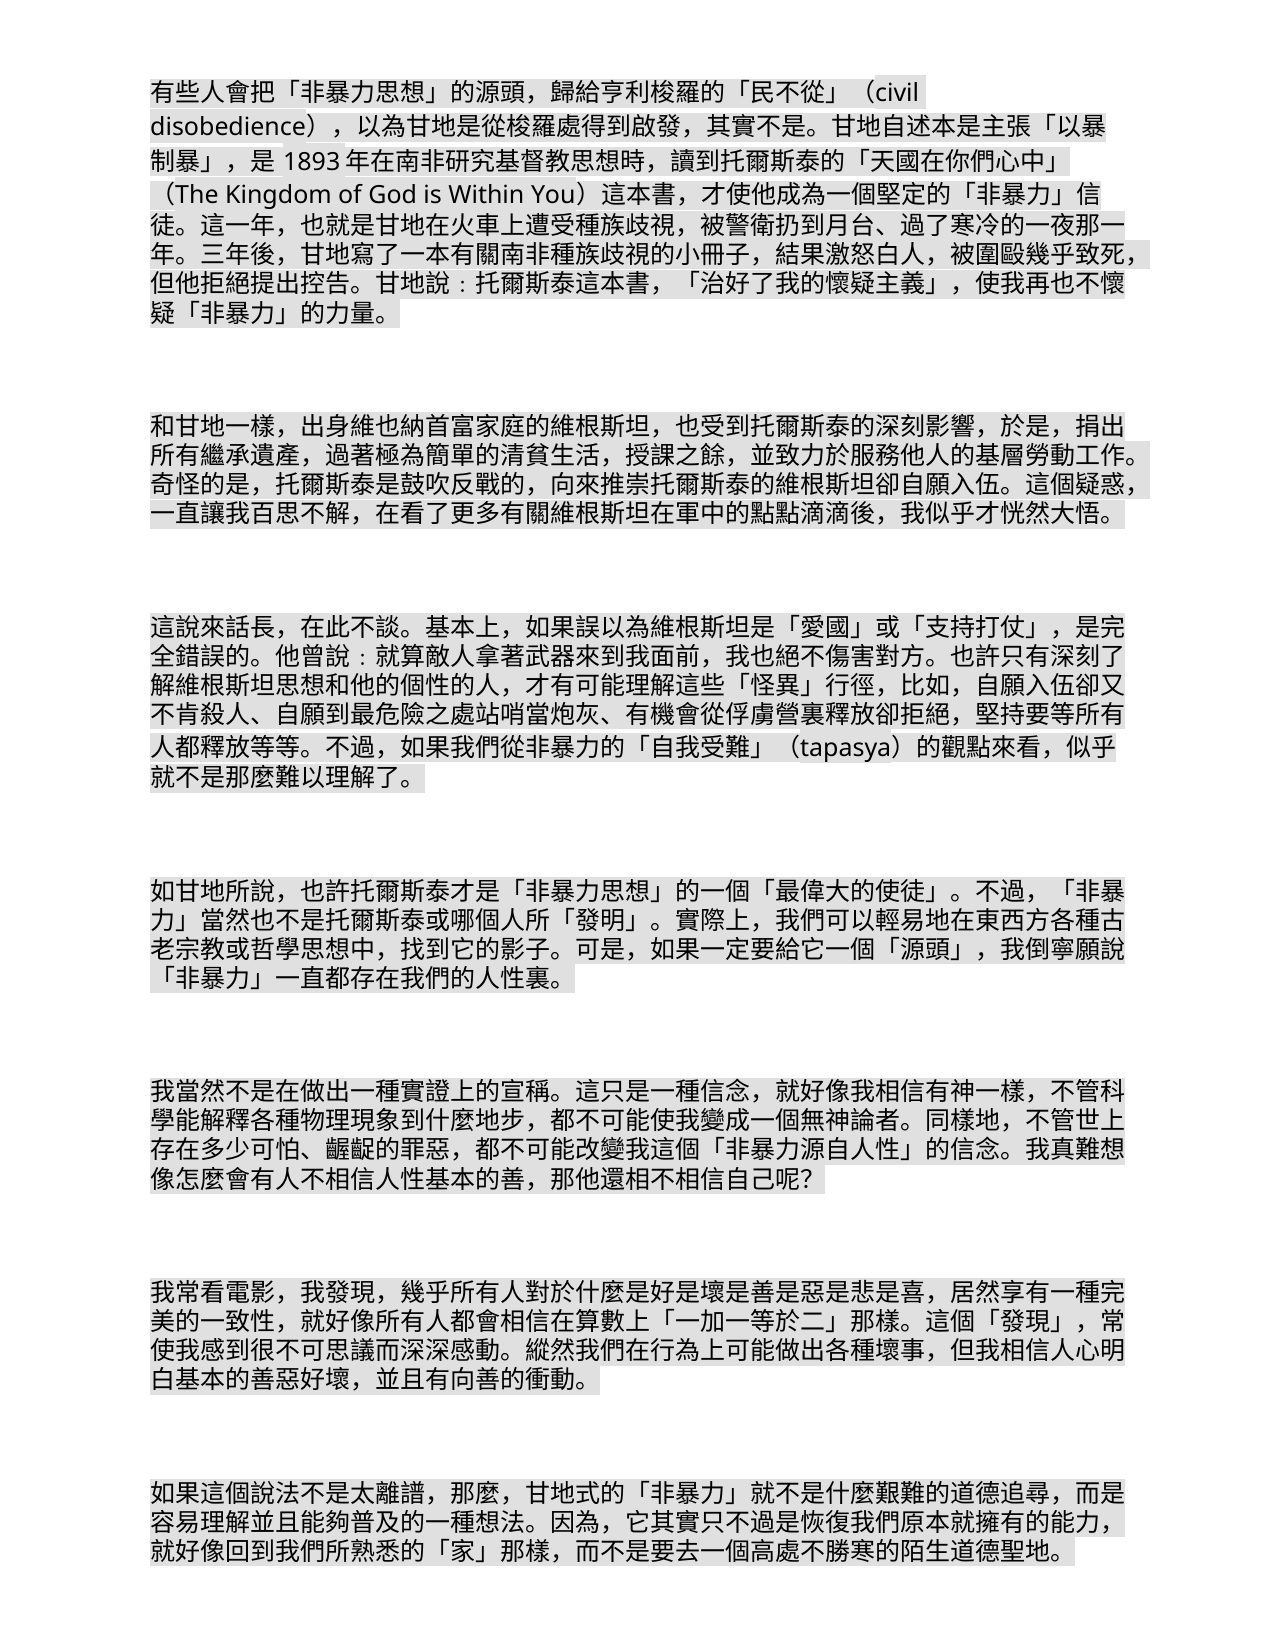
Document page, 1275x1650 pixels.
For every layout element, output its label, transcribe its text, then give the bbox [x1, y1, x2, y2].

text 我常看電影，我發現，幾乎所有人對於什麼是好是壞是善是惡是悲是喜，居然享有一種完美的一致性，就好像所有人都會相信在算數上「一加一等於二」那樣。這個「發現」，常使我感到很不可思議而深深感動。縱然我們在行為上可能做出各種壞事，但我相信人心明白基本的善惡好壞，並且有向善的衝動。 [150, 1278, 1125, 1395]
text 我當然不是在做出一種實證上的宣稱。這只是一種信念，就好像我相信有神一樣，不管科學能解釋各種物理現象到什麼地步，都不可能使我變成一個無神論者。同樣地，不管世上存在多少可怕、齷齪的罪惡，都不可能改變我這個「非暴力源自人性」的信念。我真難想像怎麼會有人不相信人性基本的善，那他還相不相信自己呢？ [150, 1077, 1125, 1194]
text 和甘地一樣，出身維也納首富家庭的維根斯坦，也受到托爾斯泰的深刻影響，於是，捐出所有繼承遺產，過著極為簡單的清貧生活，授課之餘，並致力於服務他人的基層勞動工作。奇怪的是，托爾斯泰是鼓吹反戰的，向來推崇托爾斯泰的維根斯坦卻自願入伍。這個疑惑，一直讓我百思不解，在看了更多有關維根斯坦在軍中的點點滴滴後，我似乎才恍然大悟。 [150, 412, 1125, 529]
text 這說來話長，在此不談。基本上，如果誤以為維根斯坦是「愛國」或「支持打仗」，是完全錯誤的。他曾說﹕就算敵人拿著武器來到我面前，我也絕不傷害對方。也許只有深刻了解維根斯坦思想和他的個性的人，才有可能理解這些「怪異」行徑，比如，自願入伍卻又不肯殺人、自願到最危險之處站哨當炮灰、有機會從俘虜營裏釋放卻拒絕，堅持要等所有人都釋放等等。不過，如果我們從非暴力的「自我受難」（tapasya）的觀點來看，似乎就不是那麼難以理解了。 [150, 613, 1125, 793]
text 如果這個說法不是太離譜，那麼，甘地式的「非暴力」就不是什麼艱難的道德追尋，而是容易理解並且能夠普及的一種想法。因為，它其實只不過是恢復我們原本就擁有的能力，就好像回到我們所熟悉的「家」那樣，而不是要去一個高處不勝寒的陌生道德聖地。 [150, 1479, 1125, 1566]
text 如甘地所說，也許托爾斯泰才是「非暴力思想」的一個「最偉大的使徒」。不過，「非暴力」當然也不是托爾斯泰或哪個人所「發明」。實際上，我們可以輕易地在東西方各種古老宗教或哲學思想中，找到它的影子。可是，如果一定要給它一個「源頭」，我倒寧願說「非暴力」一直都存在我們的人性裏。 [150, 877, 1125, 993]
text 有些人會把「非暴力思想」的源頭，歸給亨利梭羅的「民不從」（civil disobedience），以為甘地是從梭羅處得到啟發，其實不是。甘地自述本是主張「以暴制暴」，是 1893年在南非研究基督教思想時，讀到托爾斯泰的「天國在你們心中」（The Kingdom of God is Within You）這本書，才使他成為一個堅定的「非暴力」信徒。這一年，也就是甘地在火車上遭受種族歧視，被警衛扔到月台、過了寒冷的一夜那一年。三年後，甘地寫了一本有關南非種族歧視的小冊子，結果激怒白人，被圍毆幾乎致死，但他拒絕提出控告。甘地說﹕托爾斯泰這本書，「治好了我的懷疑主義」，使我再也不懷疑「非暴力」的力量。 [150, 75, 1125, 328]
